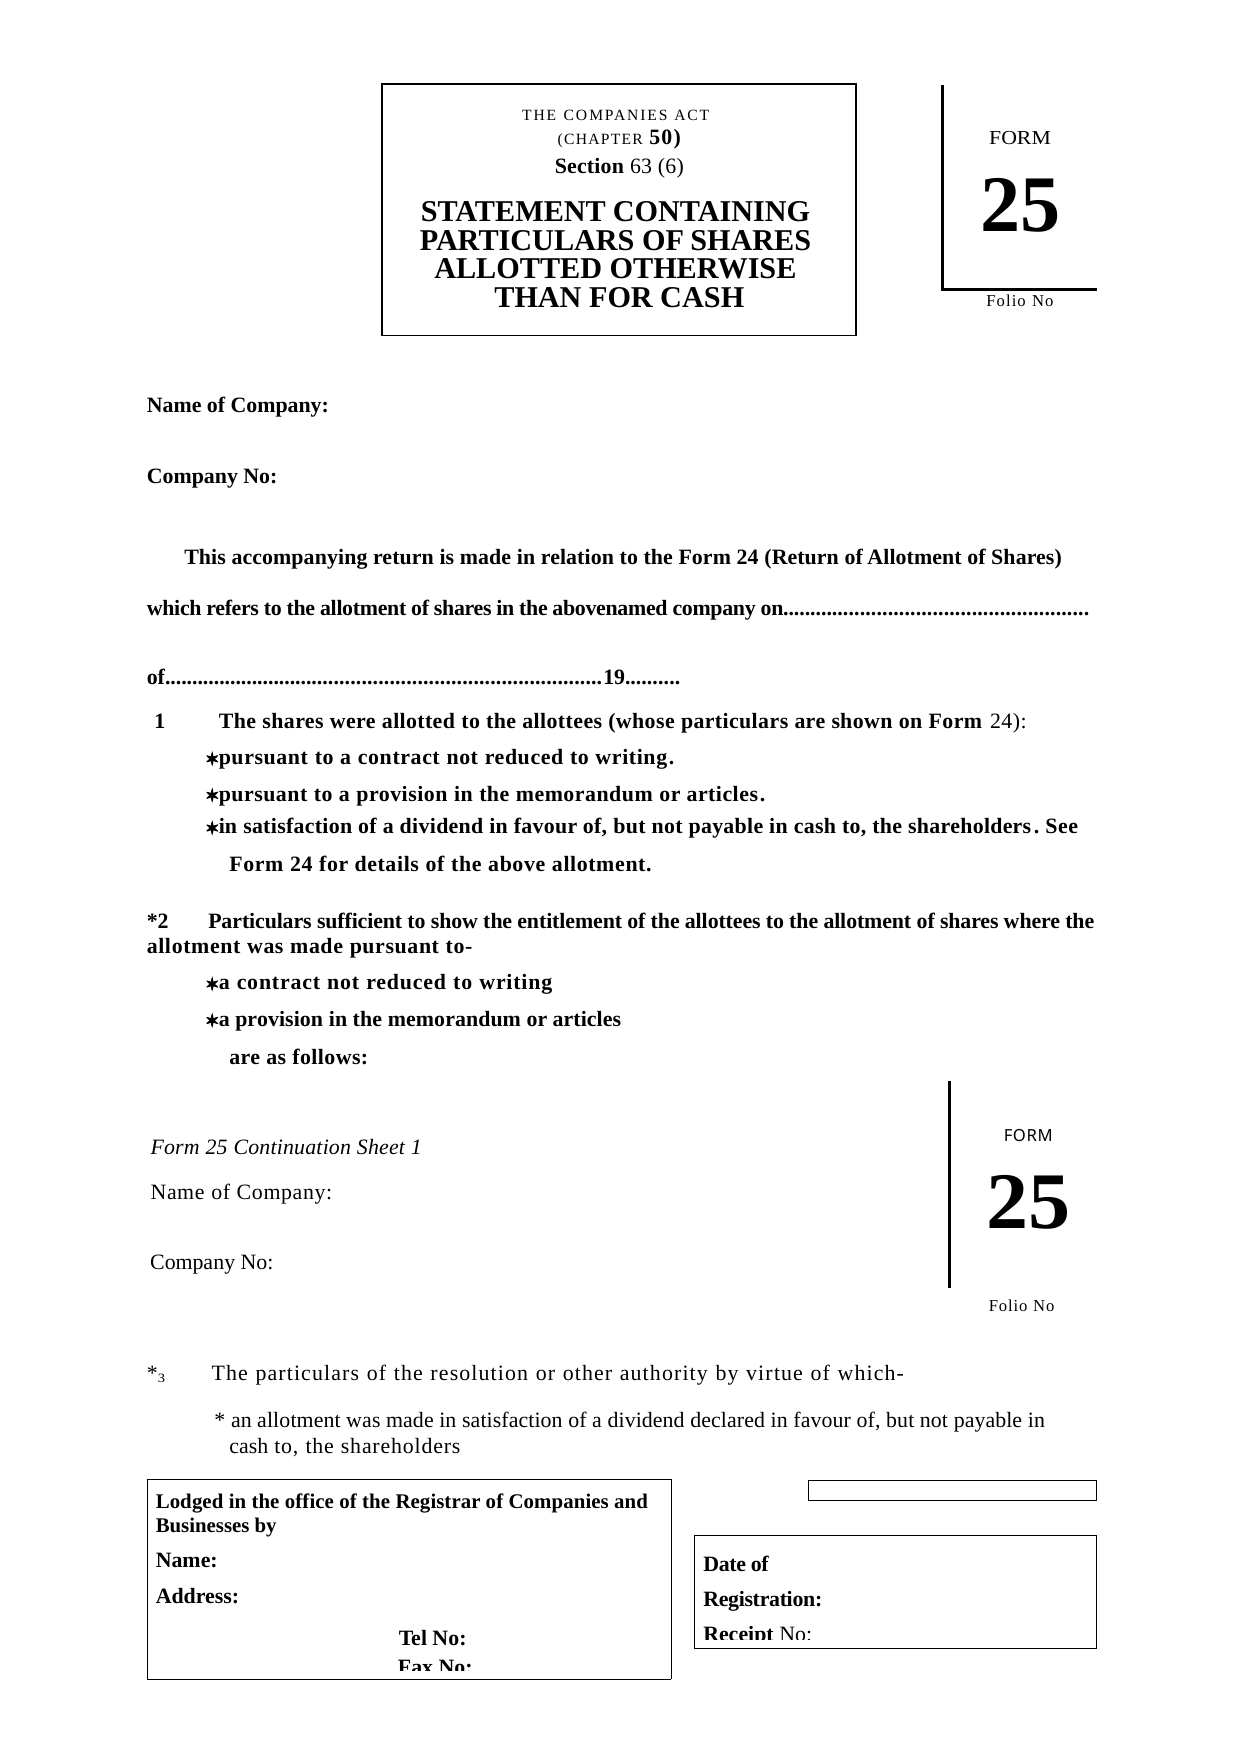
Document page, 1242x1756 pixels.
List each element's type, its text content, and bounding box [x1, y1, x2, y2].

text allotment was made pursuant to- [147, 933, 1103, 958]
text Lodged in the office of the Registrar of Companies and Businesses by [156, 1488, 662, 1538]
table_cell [857, 288, 943, 335]
list a contract not reduced to writing [207, 969, 1103, 994]
table_header Form 25 Continuation Sheet 1 Name of Company: [147, 1081, 948, 1234]
text of 19 [147, 664, 1103, 689]
table_cell [857, 85, 941, 288]
text This accompanying return is made in relation to the Form 24 (Return of Allotment of Shares) which refers to the allotment of shares in the abovenamed company on [147, 544, 1103, 620]
table_header FORM 25 [951, 1081, 1107, 1288]
text Name of Company: [147, 392, 1103, 418]
text Name: [156, 1550, 662, 1571]
table_cell Folio No [943, 291, 1097, 335]
list pursuant to a contract not reduced to writing. [207, 744, 1103, 769]
table_cell Company No: [147, 1235, 948, 1288]
list a provision in the memorandum or articles are as follows: [207, 1006, 653, 1069]
table_header THE COMPANIES ACT (CHAPTER 50) Section 63 (6) STATEMENT CONTAINING PARTICULARS OF SHARES ALLOTTED OTHERWISE THAN FOR CASH [383, 85, 855, 335]
text Company No: [147, 463, 1103, 488]
table_cell FORM 25 [944, 85, 1097, 288]
list pursuant to a provision in the memorandum or articles. [207, 781, 1103, 806]
text Date of Registration: Receipt No: [703, 1544, 885, 1639]
text Folio No [147, 1296, 1054, 1315]
text 1 The shares were allotted to the allottees (whose particulars are shown on Form 24): [154, 708, 1103, 733]
text Address: [156, 1586, 662, 1608]
list in satisfaction of a dividend in favour of, but not payable in cash to, the shareholders. See Form 24 for details of the above allotment. [207, 813, 1080, 876]
text Tel No: Fax No: [208, 1623, 662, 1670]
text *3 The particulars of the resolution or other authority by virtue of which- [147, 1360, 1103, 1385]
text * an allotment was made in satisfaction of a dividend declared in favour of, but not payable in cash to, the shareholders [214, 1407, 1088, 1458]
text *2 Particulars sufficient to show the entitlement of the allottees to the allotment of shares where the [147, 908, 1103, 933]
